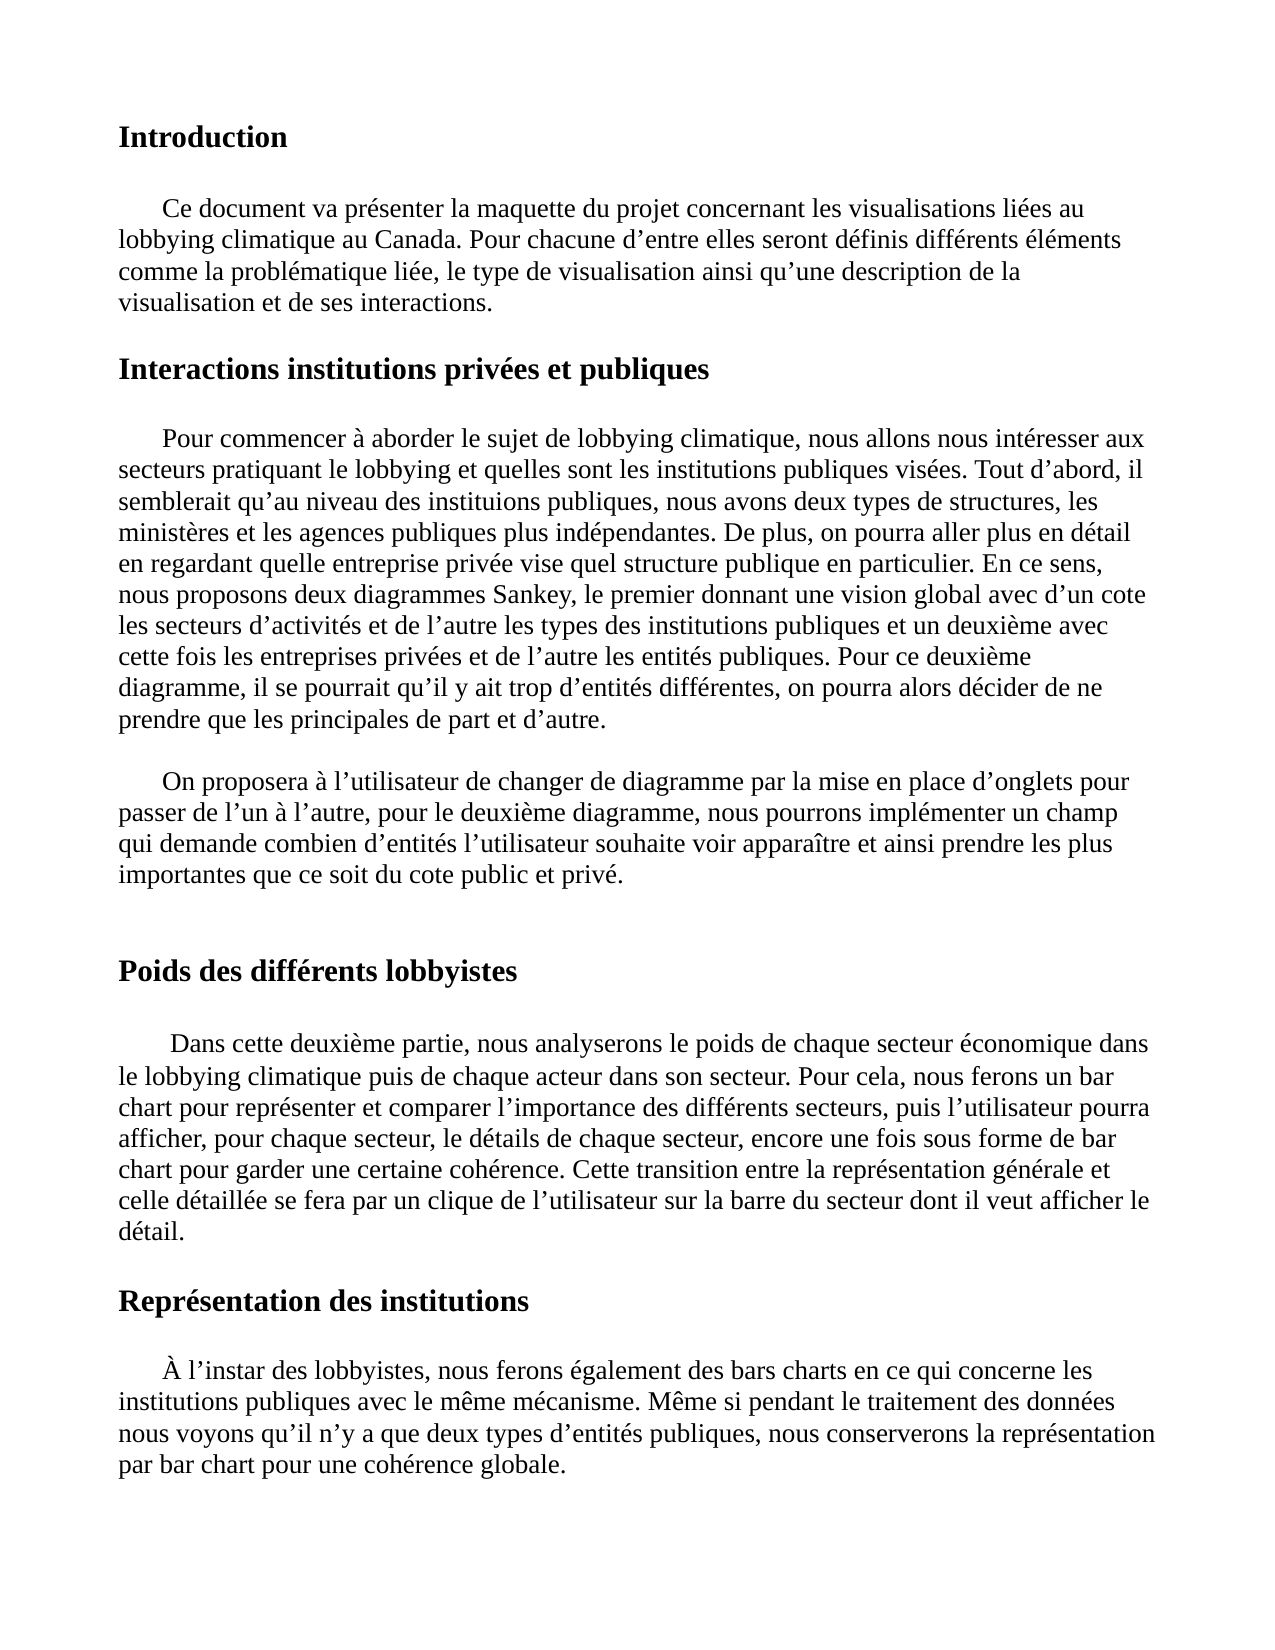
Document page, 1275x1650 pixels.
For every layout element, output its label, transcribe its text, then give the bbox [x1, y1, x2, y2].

text Ce document va présenter la maquette du projet concernant les visualisations liées au lobbying climatique au Canada. Pour chacune d’entre elles seront définis différents éléments comme la problématique liée, le type de visualisation ainsi qu’une description de la visualisation et de ses interactions. [118, 190, 1157, 317]
text Interactions institutions privées et publiques [118, 351, 1157, 386]
text Représentation des institutions [118, 1282, 1157, 1318]
text À l’instar des lobbyistes, nous ferons également des bars charts en ce qui concerne les institutions publiques avec le même mécanisme. Même si pendant le traitement des données nous voyons qu’il n’y a que deux types d’entités publiques, nous conserverons la représentation par bar chart pour une cohérence globale. [118, 1354, 1157, 1479]
text On proposera à l’utilisateur de changer de diagramme par la mise en place d’onglets pour passer de l’un à l’autre, pour le deuxième diagramme, nous pourrons implémenter un champ qui demande combien d’entités l’utilisateur souhaite voir apparaître et ainsi prendre les plus importantes que ce soit du cote public et privé. [118, 765, 1157, 889]
text Pour commencer à aborder le sujet de lobbying climatique, nous allons nous intéresser aux secteurs pratiquant le lobbying et quelles sont les institutions publiques visées. Tout d’abord, il semblerait qu’au niveau des instituions publiques, nous avons deux types de structures, les ministères et les agences publiques plus indépendantes. De plus, on pourra aller plus en détail en regardant quelle entreprise privée vise quel structure publique en particulier. En ce sens, nous proposons deux diagrammes Sankey, le premier donnant une vision global avec d’un cote les secteurs d’activités et de l’autre les types des institutions publiques et un deuxième avec cette fois les entreprises privées et de l’autre les entités publiques. Pour ce deuxième diagramme, il se pourrait qu’il y ait trop d’entités différentes, on pourra alors décider de ne prendre que les principales de part et d’autre. [118, 422, 1157, 734]
text Introduction [118, 118, 1157, 154]
text Dans cette deuxième partie, nous analyserons le poids de chaque secteur économique dans le lobbying climatique puis de chaque acteur dans son secteur. Pour cela, nous ferons un bar chart pour représenter et comparer l’importance des différents secteurs, puis l’utilisateur pourra afficher, pour chaque secteur, le détails de chaque secteur, encore une fois sous forme de bar chart pour garder une certaine cohérence. Cette transition entre la représentation générale et celle détaillée se fera par un clique de l’utilisateur sur la barre du secteur dont il veut afficher le détail. [118, 1024, 1157, 1247]
text Poids des différents lobbyistes [118, 952, 1157, 988]
